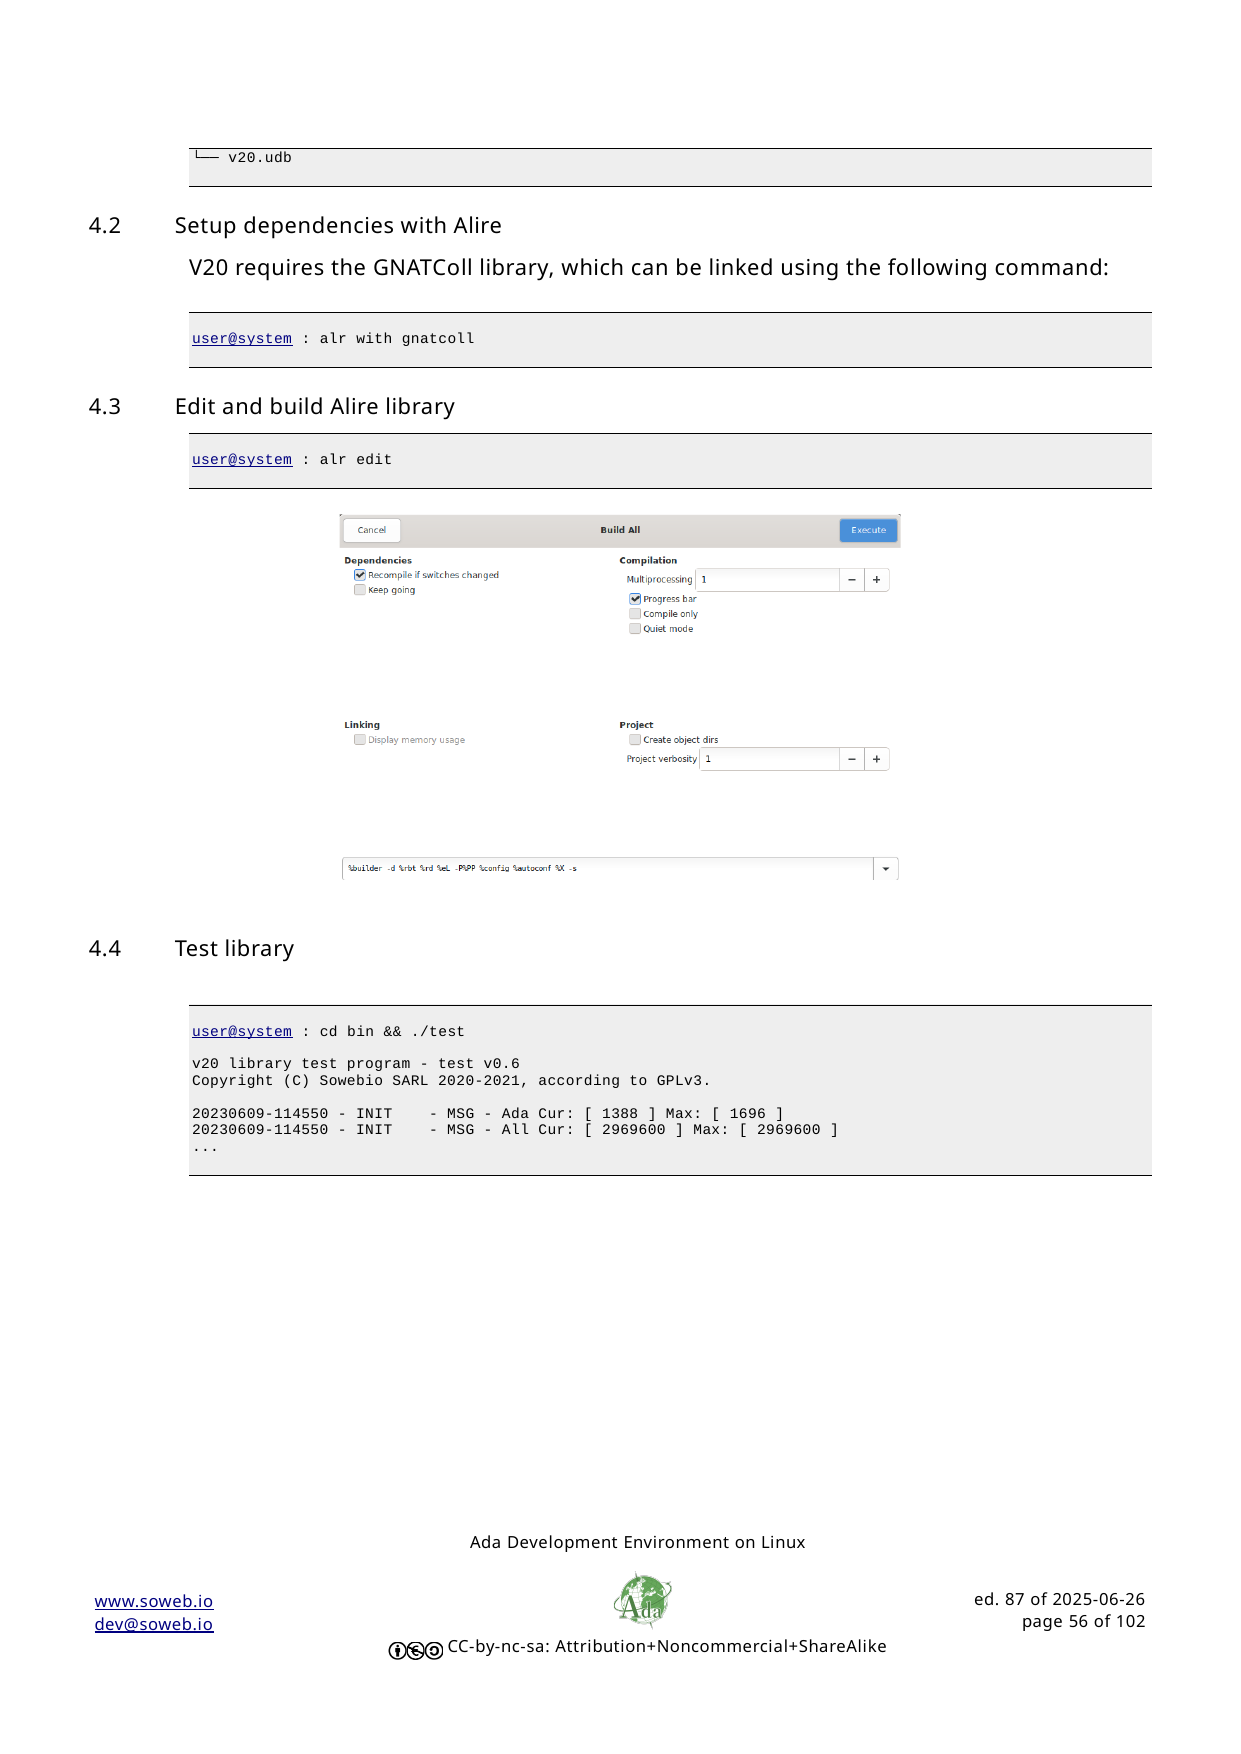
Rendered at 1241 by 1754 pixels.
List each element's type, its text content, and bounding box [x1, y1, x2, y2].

picture [388, 1642, 443, 1660]
picture [339, 514, 901, 880]
subtitle Test library [88, 933, 1152, 963]
picture [613, 1571, 672, 1630]
list user@system : alr edit [189, 434, 1152, 488]
list 20230609-114550 - INIT - MSG - All Cur: [ 2969600 ] Max: [ 2969600 ] ... [189, 1120, 1152, 1153]
subtitle Edit and build Alire library [88, 391, 1152, 421]
text V20 requires the GNATColl library, which can be linked using the following command: [189, 252, 1152, 282]
subtitle Setup dependencies with Alire [88, 210, 1152, 240]
list user@system : cd bin && ./test v20 library test program - test v0.6 [189, 1006, 1152, 1070]
list └── v20.udb [189, 149, 1152, 186]
list Copyright (C) Sowebio SARL 2020-2021, according to GPLv3. [189, 1070, 1152, 1087]
list 20230609-114550 - INIT - MSG - Ada Cur: [ 1388 ] Max: [ 1696 ] [189, 1103, 1152, 1120]
list user@system : alr with gnatcoll [189, 313, 1152, 367]
